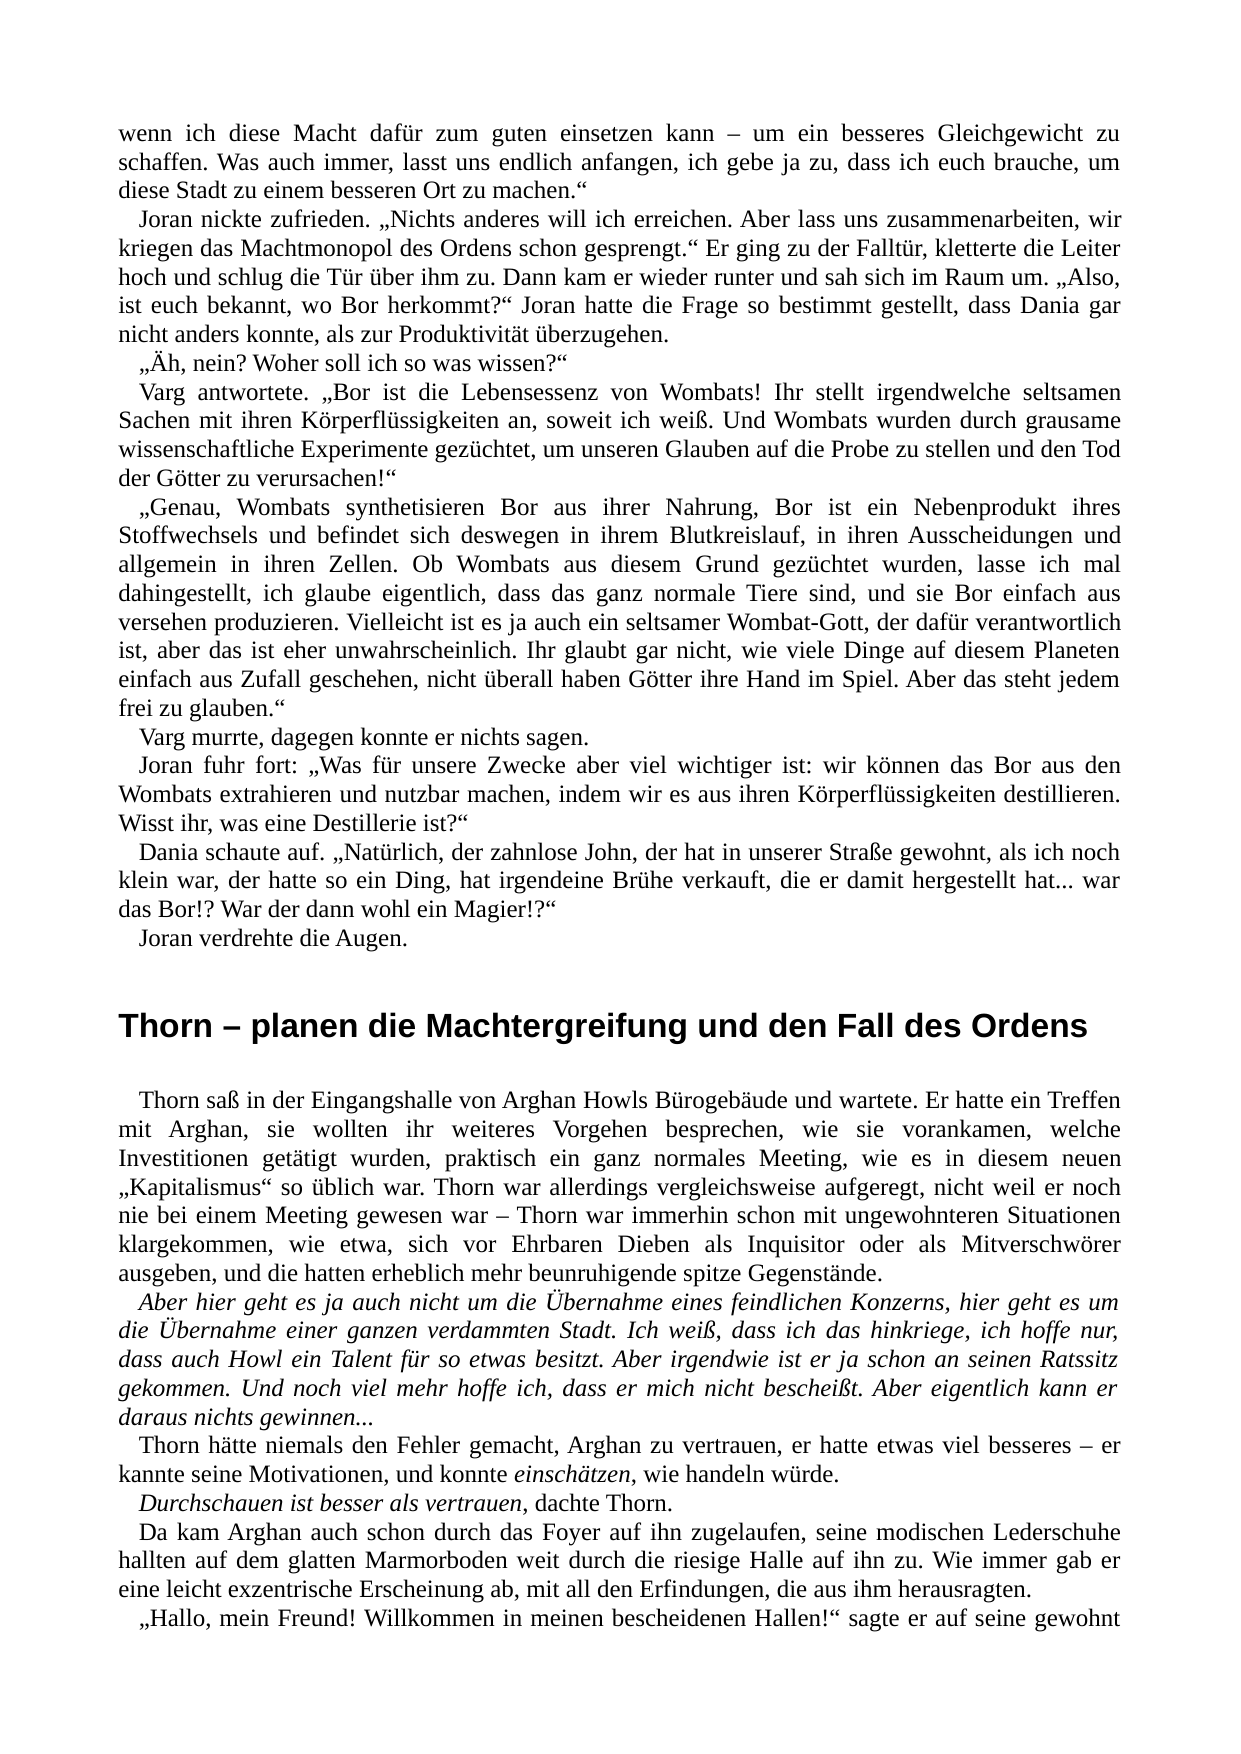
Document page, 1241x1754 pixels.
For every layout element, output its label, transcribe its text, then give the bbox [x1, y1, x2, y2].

text Aber hier geht es ja auch nicht um die Übernahme eines feindlichen Konzerns, hier geht es um die Übernahme einer ganzen verdammten Stadt. Ich weiß, dass ich das hinkriege, ich hoffe nur, dass auch Howl ein Talent für so etwas besitzt. Aber irgendwie ist er ja schon an seinen Ratssitz gekommen. Und noch viel mehr hoffe ich, dass er mich nicht bescheißt. Aber eigentlich kann er daraus nichts gewinnen... [118, 1287, 1122, 1431]
text Varg murrte, dagegen konnte er nichts sagen. [118, 722, 1122, 751]
text „Äh, nein? Woher soll ich so was wissen?“ [118, 348, 1122, 377]
text „Genau, Wombats synthetisieren Bor aus ihrer Nahrung, Bor ist ein Nebenprodukt ihres Stoffwechsels und befindet sich deswegen in ihrem Blutkreislauf, in ihren Ausscheidungen und allgemein in ihren Zellen. Ob Wombats aus diesem Grund gezüchtet wurden, lasse ich mal dahingestellt, ich glaube eigentlich, dass das ganz normale Tiere sind, und sie Bor einfach aus versehen produzieren. Vielleicht ist es ja auch ein seltsamer Wombat-Gott, der dafür verantwortlich ist, aber das ist eher unwahrscheinlich. Ihr glaubt gar nicht, wie viele Dinge auf diesem Planeten einfach aus Zufall geschehen, nicht überall haben Götter ihre Hand im Spiel. Aber das steht jedem frei zu glauben.“ [118, 492, 1122, 722]
text Varg antwortete. „Bor ist die Lebensessenz von Wombats! Ihr stellt irgendwelche seltsamen Sachen mit ihren Körperflüssigkeiten an, soweit ich weiß. Und Wombats wurden durch grausame wissenschaftliche Experimente gezüchtet, um unseren Glauben auf die Probe zu stellen und den Tod der Götter zu verursachen!“ [118, 377, 1122, 492]
text wenn ich diese Macht dafür zum guten einsetzen kann – um ein besseres Gleichgewicht zu schaffen. Was auch immer, lasst uns endlich anfangen, ich gebe ja zu, dass ich euch brauche, um diese Stadt zu einem besseren Ort zu machen.“ [118, 118, 1122, 204]
text Joran verdrehte die Augen. [118, 923, 1122, 952]
subtitle Thorn – planen die Machtergreifung und den Fall des Ordens [118, 1006, 1122, 1044]
text Joran nickte zufrieden. „Nichts anderes will ich erreichen. Aber lass uns zusammenarbeiten, wir kriegen das Machtmonopol des Ordens schon gesprengt.“ Er ging zu der Falltür, kletterte die Leiter hoch und schlug die Tür über ihm zu. Dann kam er wieder runter und sah sich im Raum um. „Also, ist euch bekannt, wo Bor herkommt?“ Joran hatte die Frage so bestimmt gestellt, dass Dania gar nicht anders konnte, als zur Produktivität überzugehen. [118, 204, 1122, 348]
text Thorn hätte niemals den Fehler gemacht, Arghan zu vertrauen, er hatte etwas viel besseres – er kannte seine Motivationen, und konnte einschätzen, wie handeln würde. [118, 1431, 1122, 1488]
text Da kam Arghan auch schon durch das Foyer auf ihn zugelaufen, seine modischen Lederschuhe hallten auf dem glatten Marmorboden weit durch die riesige Halle auf ihn zu. Wie immer gab er eine leicht exzentrische Erscheinung ab, mit all den Erfindungen, die aus ihm herausragten. [118, 1517, 1122, 1603]
text Joran fuhr fort: „Was für unsere Zwecke aber viel wichtiger ist: wir können das Bor aus den Wombats extrahieren und nutzbar machen, indem wir es aus ihren Körperflüssigkeiten destillieren. Wisst ihr, was eine Destillerie ist?“ [118, 751, 1122, 837]
text „Hallo, mein Freund! Willkommen in meinen bescheidenen Hallen!“ sagte er auf seine gewohnt [118, 1603, 1122, 1632]
text Thorn saß in der Eingangshalle von Arghan Howls Bürogebäude und wartete. Er hatte ein Treffen mit Arghan, sie wollten ihr weiteres Vorgehen besprechen, wie sie vorankamen, welche Investitionen getätigt wurden, praktisch ein ganz normales Meeting, wie es in diesem neuen „Kapitalismus“ so üblich war. Thorn war allerdings vergleichsweise aufgeregt, nicht weil er noch nie bei einem Meeting gewesen war – Thorn war immerhin schon mit ungewohnteren Situationen klargekommen, wie etwa, sich vor Ehrbaren Dieben als Inquisitor oder als Mitverschwörer ausgeben, und die hatten erheblich mehr beunruhigende spitze Gegenstände. [118, 1086, 1122, 1287]
text Dania schaute auf. „Natürlich, der zahnlose John, der hat in unserer Straße gewohnt, als ich noch klein war, der hatte so ein Ding, hat irgendeine Brühe verkauft, die er damit hergestellt hat... war das Bor!? War der dann wohl ein Magier!?“ [118, 837, 1122, 923]
text Durchschauen ist besser als vertrauen, dachte Thorn. [118, 1488, 1122, 1517]
